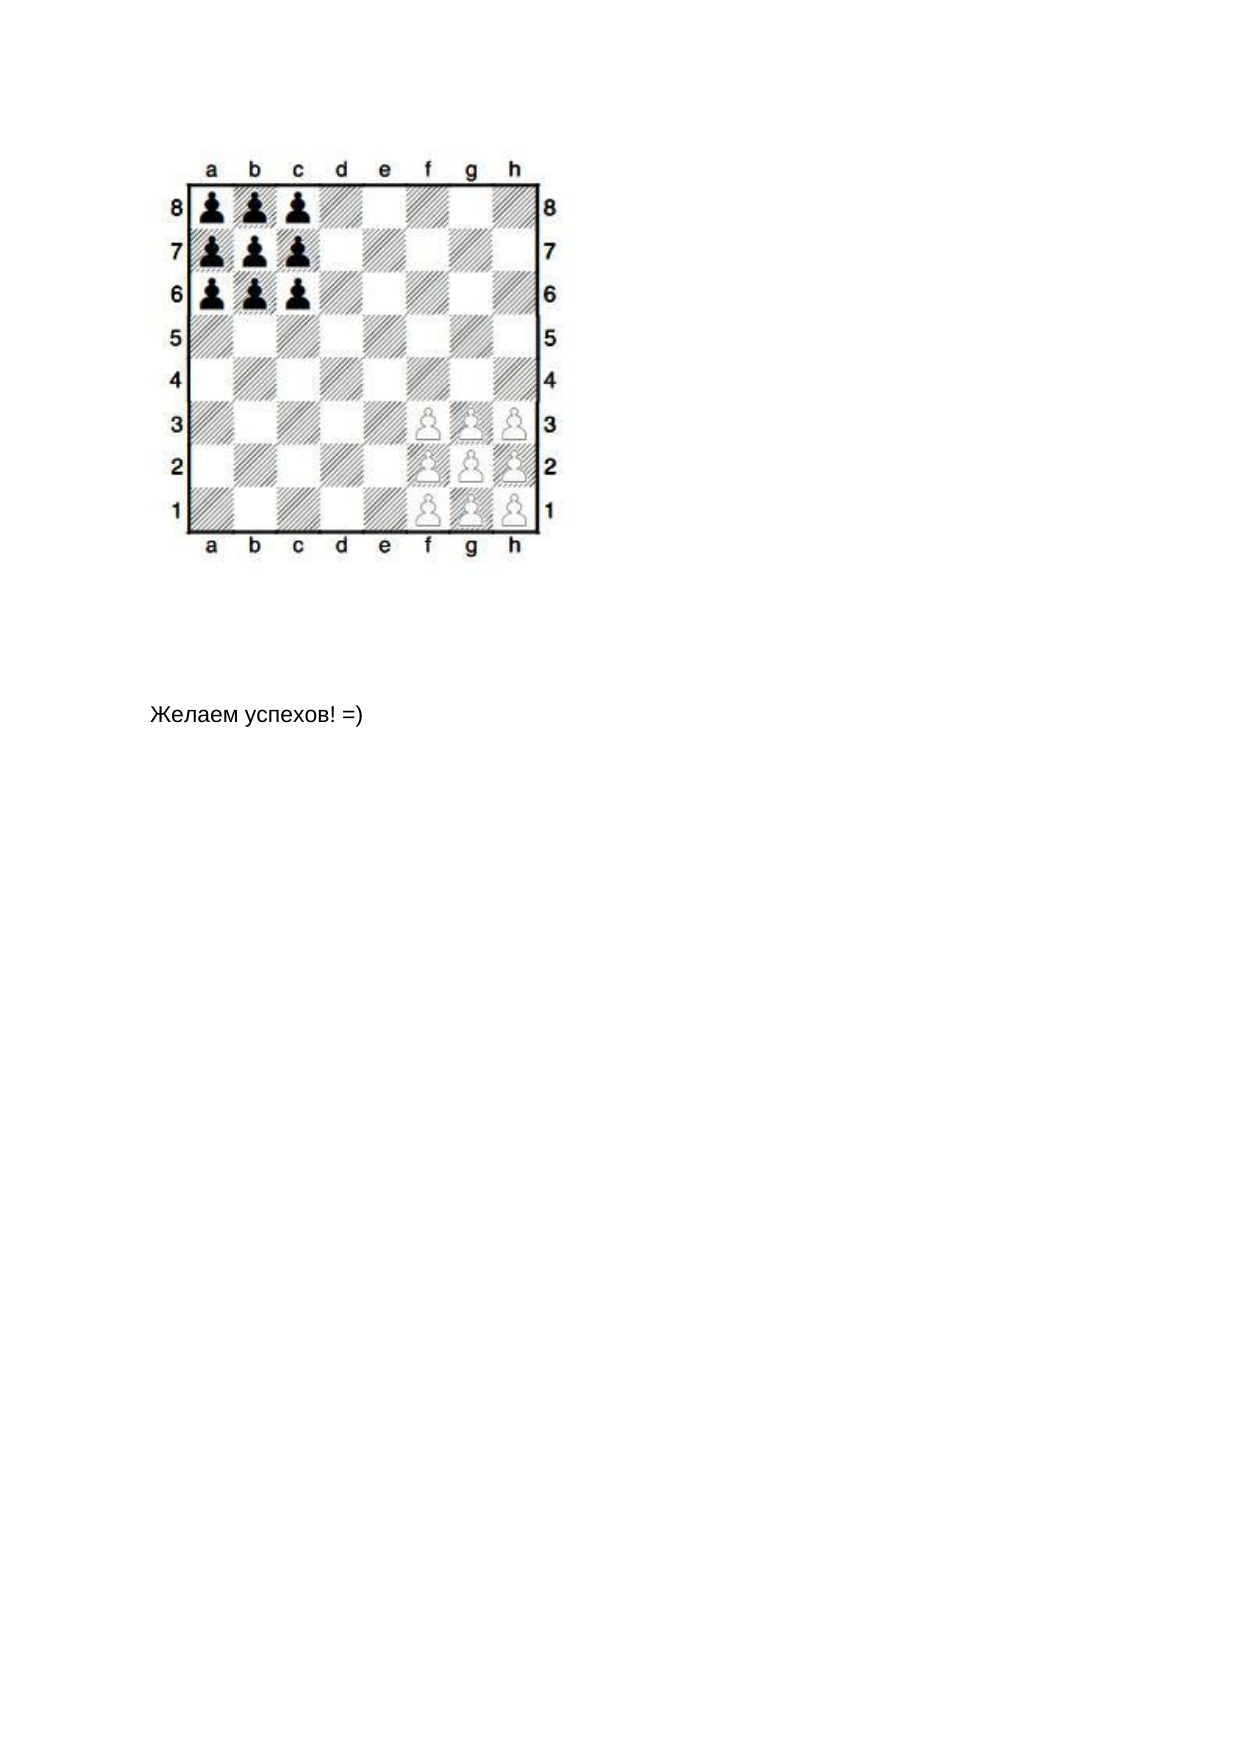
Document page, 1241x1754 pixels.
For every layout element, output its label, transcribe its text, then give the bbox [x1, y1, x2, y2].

picture [150, 150, 580, 577]
text Желаем успехов! =) [150, 701, 1090, 728]
